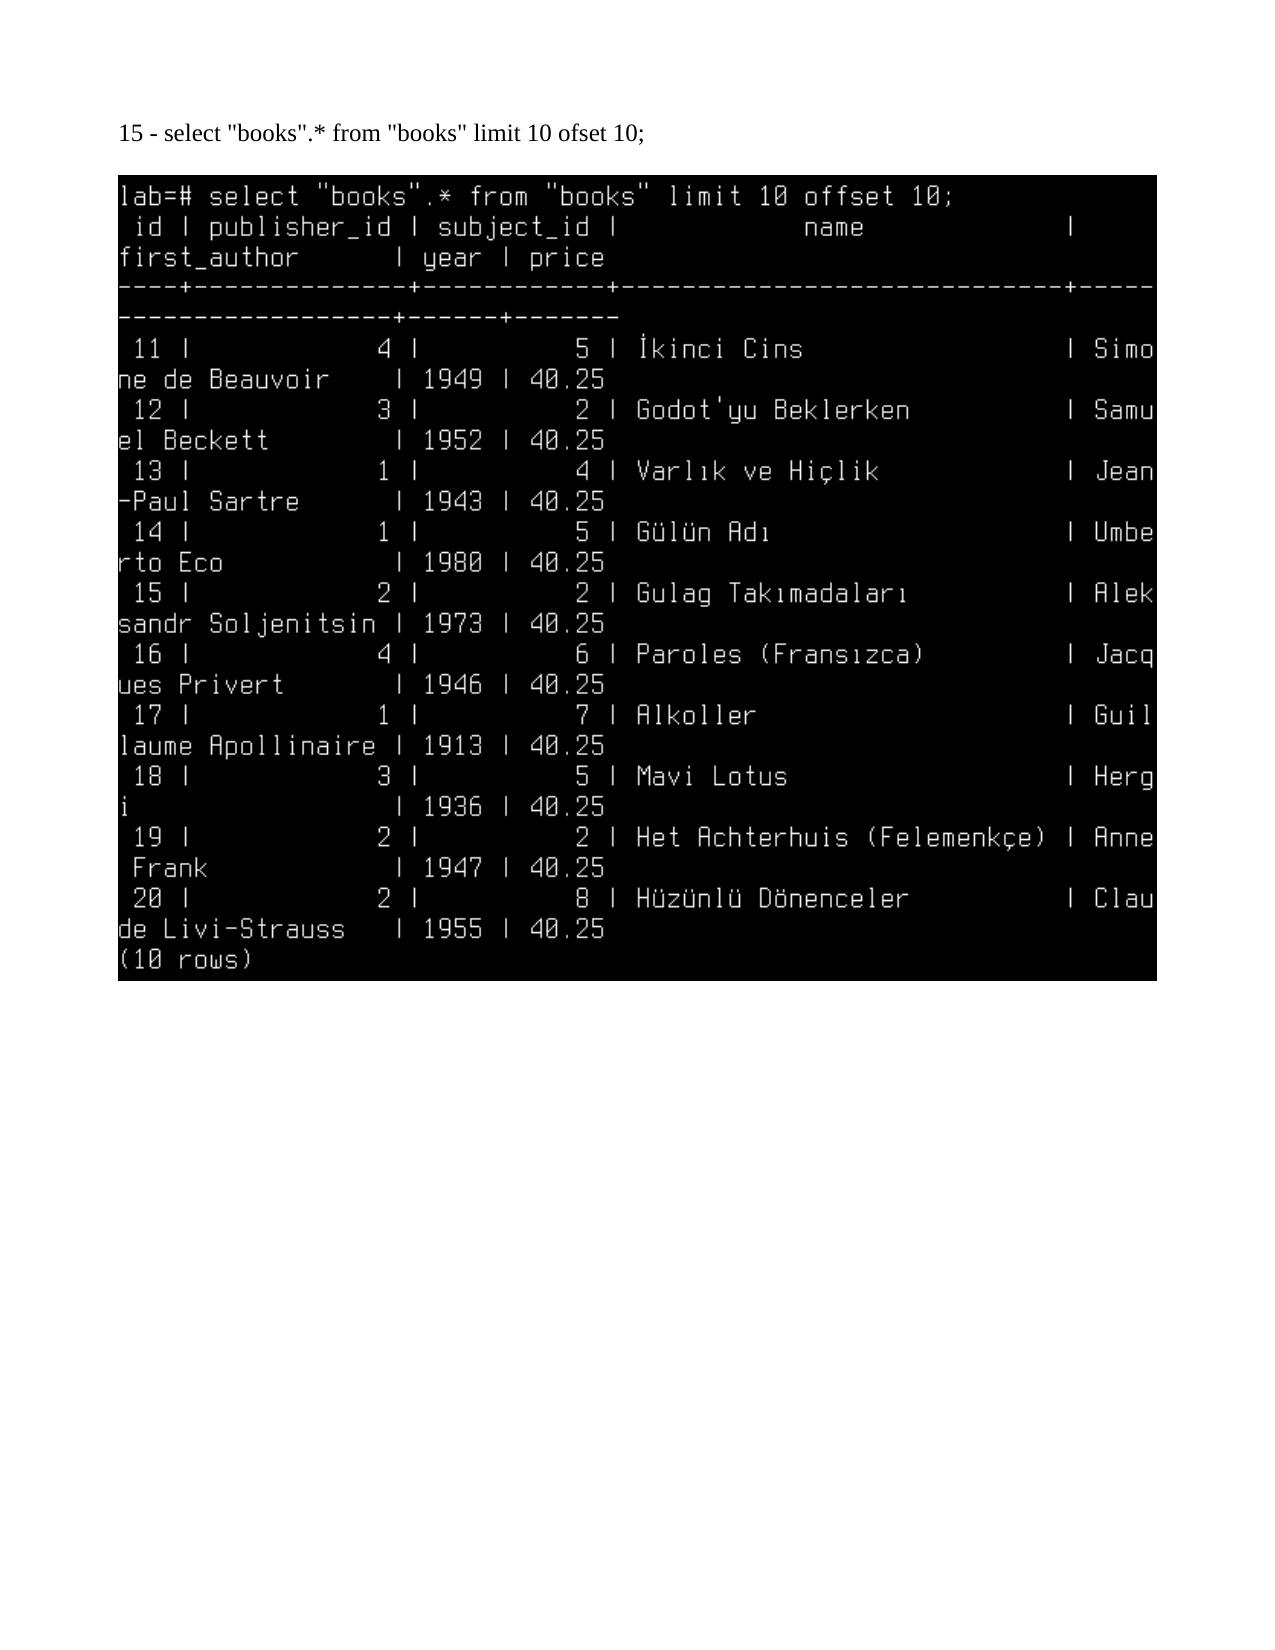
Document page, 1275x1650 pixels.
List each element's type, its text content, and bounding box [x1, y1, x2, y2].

picture [118, 175, 1157, 981]
text 15 - select "books".* from "books" limit 10 ofset 10; [118, 118, 1157, 147]
